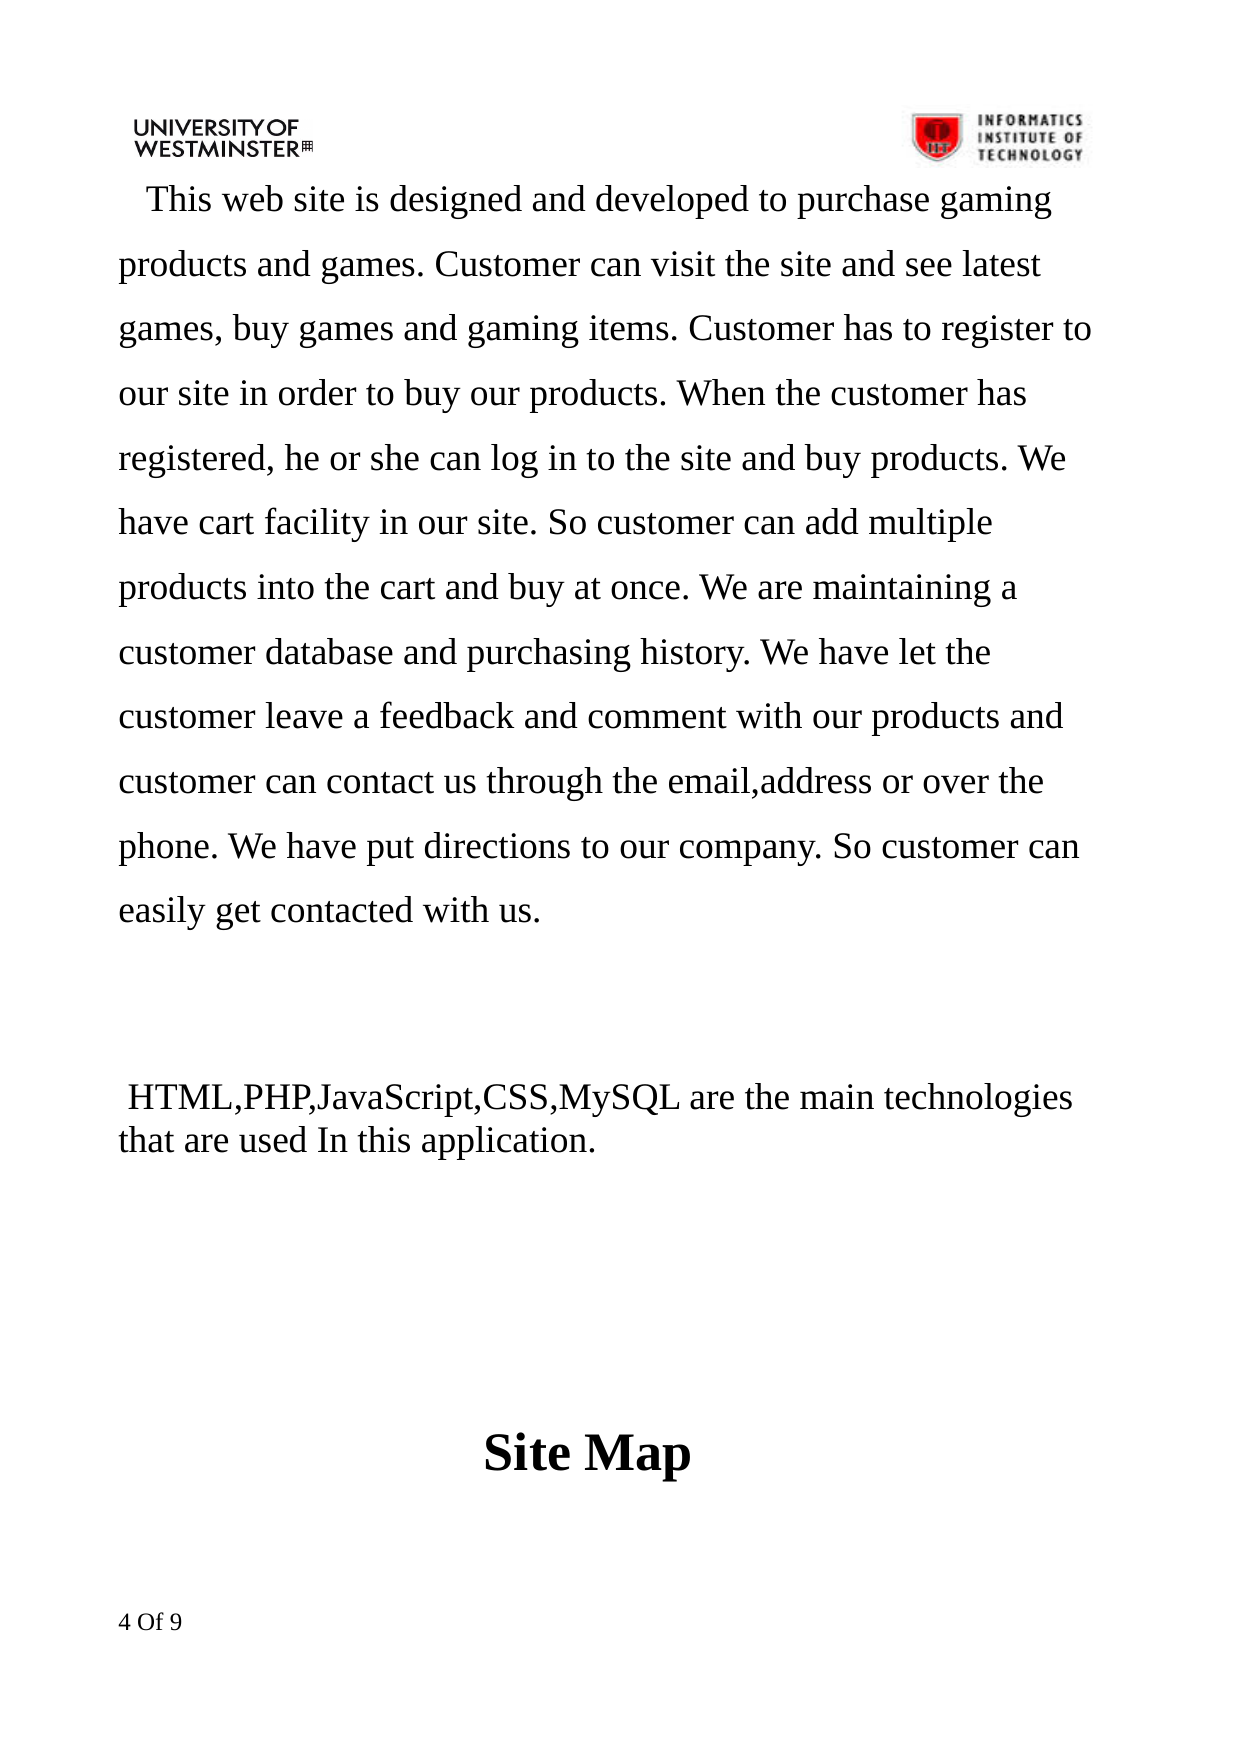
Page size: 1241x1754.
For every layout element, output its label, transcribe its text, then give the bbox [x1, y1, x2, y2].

text Site Map [118, 1420, 1122, 1482]
text This web site is designed and developed to purchase gaming products and games. Customer can visit the site and see latest games, buy games and gaming items. Customer has to register to our site in order to buy our products. When the customer has registered, he or she can log in to the site and buy products. We have cart facility in our site. So customer can add multiple products into the cart and buy at once. We are maintaining a customer database and purchasing history. We have let the customer leave a feedback and comment with our products and customer can contact us through the email,address or over the phone. We have put directions to our company. So customer can easily get contacted with us. [118, 176, 1122, 931]
picture [134, 119, 313, 157]
text HTML,PHP,JavaScript,CSS,MySQL are the main technologies that are used In this application. [118, 1075, 1122, 1161]
picture [875, 104, 1120, 168]
